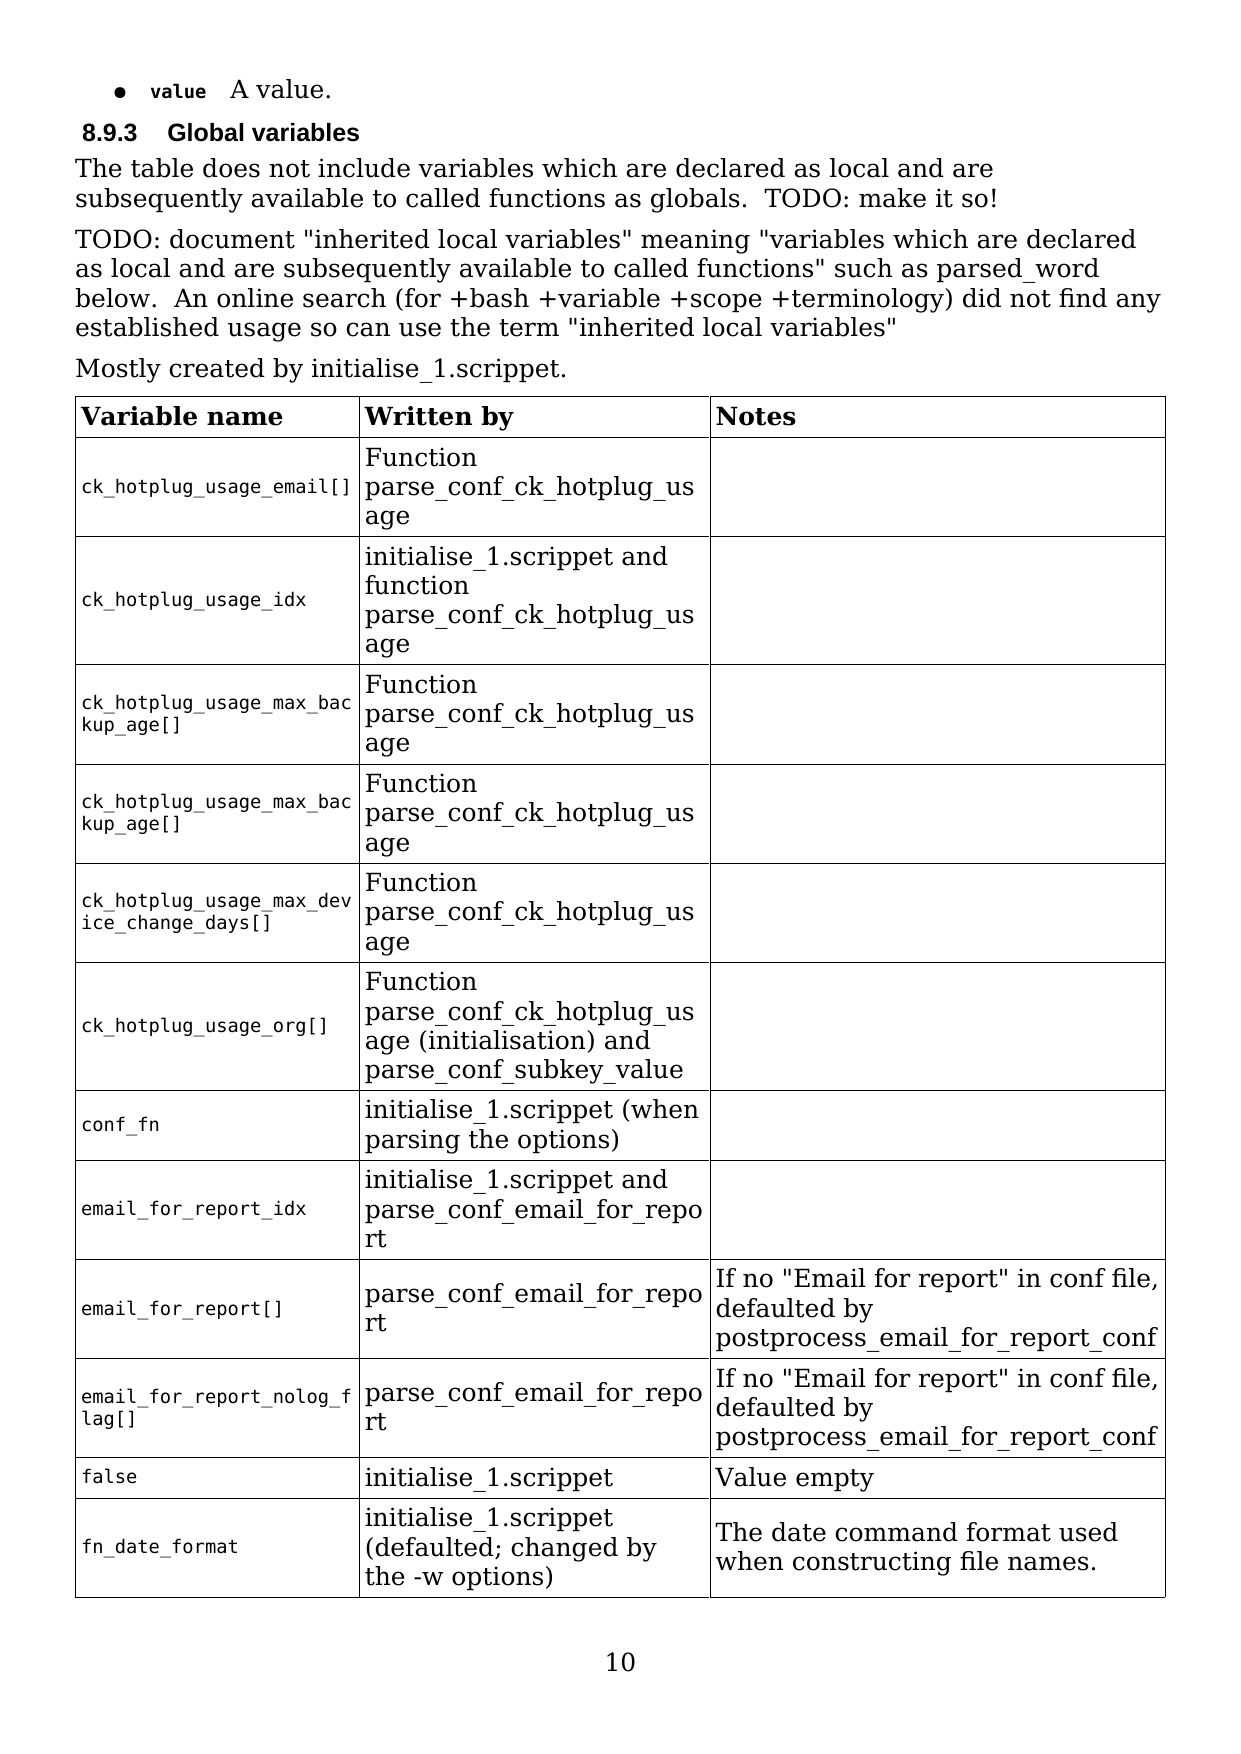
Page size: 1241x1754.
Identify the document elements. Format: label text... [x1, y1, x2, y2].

table_cell email_for_report_nolog_flag[] [76, 1359, 359, 1457]
table_cell email_for_report[] [76, 1260, 359, 1358]
table_cell initialise_1.scrippet and function parse_conf_ck_hotplug_usage [360, 537, 709, 664]
table_cell Function parse_conf_ck_hotplug_usage [360, 438, 709, 536]
text The table does not include variables which are declared as local and are subsequently available to called functions as globals. TODO: make it so! [75, 154, 1166, 213]
table_cell [711, 1091, 1165, 1160]
table_cell [711, 963, 1165, 1090]
table_cell ck_hotplug_usage_org[] [76, 963, 359, 1090]
table_cell ck_hotplug_usage_max_backup_age[] [76, 665, 359, 764]
table_header Notes [711, 397, 1165, 437]
table_cell [711, 864, 1165, 962]
table_cell Function parse_conf_ck_hotplug_usage [360, 765, 709, 863]
table_cell initialise_1.scrippet and parse_conf_email_for_report [360, 1161, 709, 1259]
table_cell Function parse_conf_ck_hotplug_usage (initialisation) and parse_conf_subkey_value [360, 963, 709, 1090]
table_cell If no "Email for report" in conf file, defaulted by postprocess_email_for_report_conf [711, 1359, 1165, 1457]
text Mostly created by initialise_1.scrippet. [75, 354, 1166, 384]
table_cell initialise_1.scrippet (when parsing the options) [360, 1091, 709, 1160]
table_cell parse_conf_email_for_report [360, 1260, 709, 1358]
table_cell ck_hotplug_usage_idx [76, 537, 359, 664]
table_cell The date command format used when constructing file names. [711, 1499, 1165, 1597]
table_cell If no "Email for report" in conf file, defaulted by postprocess_email_for_report_conf [711, 1260, 1165, 1358]
table_cell conf_fn [76, 1091, 359, 1160]
table_cell parse_conf_email_for_report [360, 1359, 709, 1457]
table_cell Function parse_conf_ck_hotplug_usage [360, 864, 709, 962]
subtitle Global variables [75, 119, 1166, 147]
table_cell ck_hotplug_usage_max_device_change_days[] [76, 864, 359, 962]
table_cell email_for_report_idx [76, 1161, 359, 1259]
table_cell [711, 765, 1165, 863]
table_cell ck_hotplug_usage_email[] [76, 438, 359, 536]
table_cell initialise_1.scrippet (defaulted; changed by the -w options) [360, 1499, 709, 1597]
table_cell Value empty [711, 1458, 1165, 1498]
table_cell fn_date_format [76, 1499, 359, 1597]
table_cell [711, 665, 1165, 764]
table_cell [711, 1161, 1165, 1259]
table_cell [711, 537, 1165, 664]
table_cell initialise_1.scrippet [360, 1458, 709, 1498]
list value A value. [112, 75, 1166, 104]
table_cell ck_hotplug_usage_max_backup_age[] [76, 765, 359, 863]
table_cell [711, 438, 1165, 536]
text TODO: document "inherited local variables" meaning "variables which are declared as local and are subsequently available to called functions" such as parsed_word below. An online search (for +bash +variable +scope +terminology) did not find any established usage so can use the term "inherited local variables" [75, 225, 1166, 342]
table_cell Function parse_conf_ck_hotplug_usage [360, 665, 709, 764]
table_header Variable name [76, 397, 359, 437]
table_cell false [76, 1458, 359, 1498]
table_header Written by [360, 397, 709, 437]
